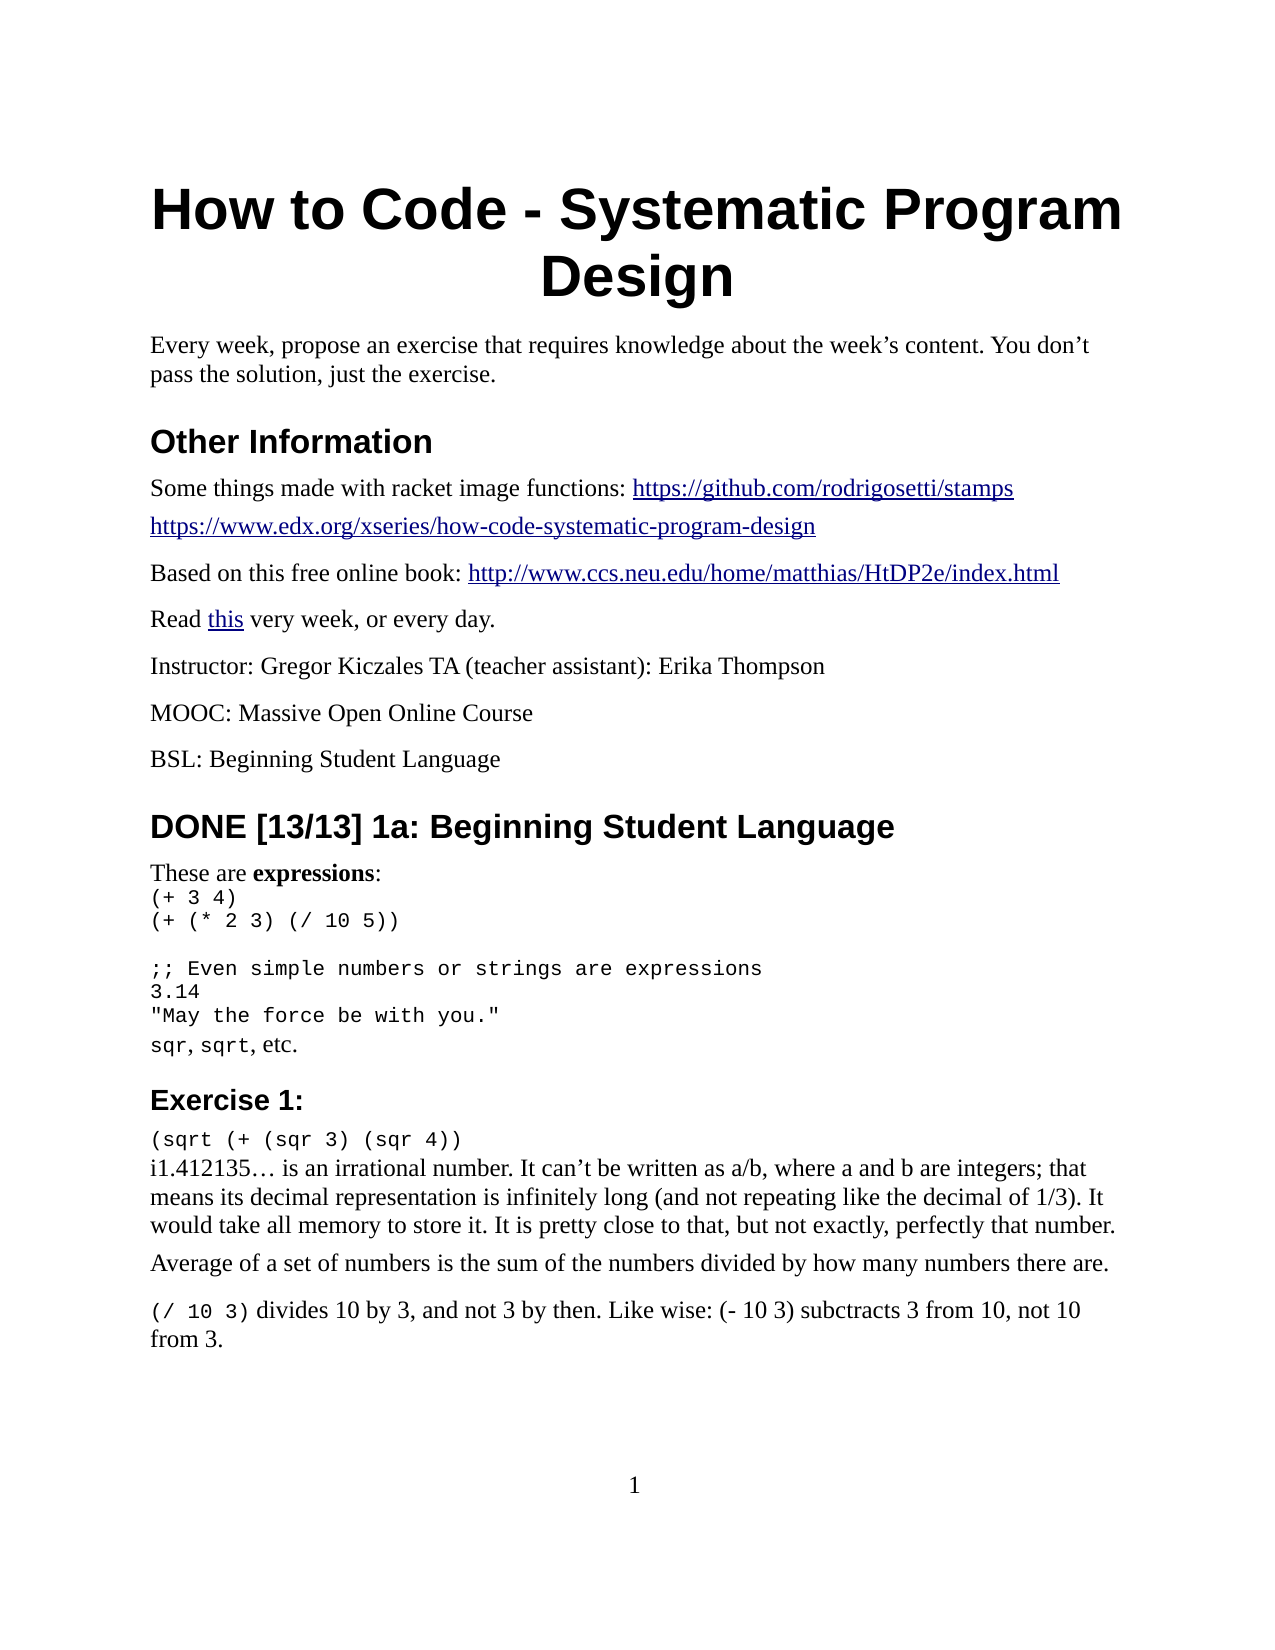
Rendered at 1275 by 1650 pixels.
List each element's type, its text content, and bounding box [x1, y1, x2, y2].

text i1.412135… is an irrational number. It can’t be written as a/b, where a and b are integers; that means its decimal representation is infinitely long (and not repeating like the decimal of 1/3). It would take all memory to store it. It is pretty close to that, but not exactly, perfectly that number. [150, 1153, 1125, 1239]
text (+ 3 4) [150, 887, 1125, 911]
subtitle Exercise 1: [150, 1083, 1125, 1117]
text https://www.edx.org/xseries/how-code-systematic-program-design [150, 511, 1125, 540]
text (+ (* 2 3) (/ 10 5)) [150, 911, 1125, 934]
text Based on this free online book: http://www.ccs.neu.edu/home/matthias/HtDP2e/index.html [150, 558, 1125, 586]
text Some things made with racket image functions: https://github.com/rodrigosetti/stamps [150, 473, 1125, 502]
text These are expressions: [150, 858, 1125, 887]
text "May the force be with you." [150, 1005, 1125, 1029]
subtitle Other Information [150, 422, 1125, 461]
text Average of a set of numbers is the sum of the numbers divided by how many numbers there are. [150, 1248, 1125, 1277]
text sqr, sqrt, etc. [150, 1029, 1125, 1058]
text Instructor: Gregor Kiczales TA (teacher assistant): Erika Thompson [150, 651, 1125, 680]
title How to Code - Systematic Program Design [150, 175, 1125, 309]
text 3.14 [150, 981, 1125, 1005]
text ;; Even simple numbers or strings are expressions [150, 958, 1125, 981]
text Read this very week, or every day. [150, 604, 1125, 633]
text Every week, propose an exercise that requires knowledge about the week’s content. You don’t pass the solution, just the exercise. [150, 331, 1125, 388]
text BSL: Beginning Student Language [150, 744, 1125, 773]
subtitle DONE [13/13] 1a: Beginning Student Language [150, 807, 1125, 846]
text (/ 10 3) divides 10 by 3, and not 3 by then. Like wise: (- 10 3) subctracts 3 from 10, not 10 from 3. [150, 1295, 1125, 1353]
text MOOC: Massive Open Online Course [150, 698, 1125, 726]
text (sqrt (+ (sqr 3) (sqr 4)) [150, 1129, 1125, 1153]
